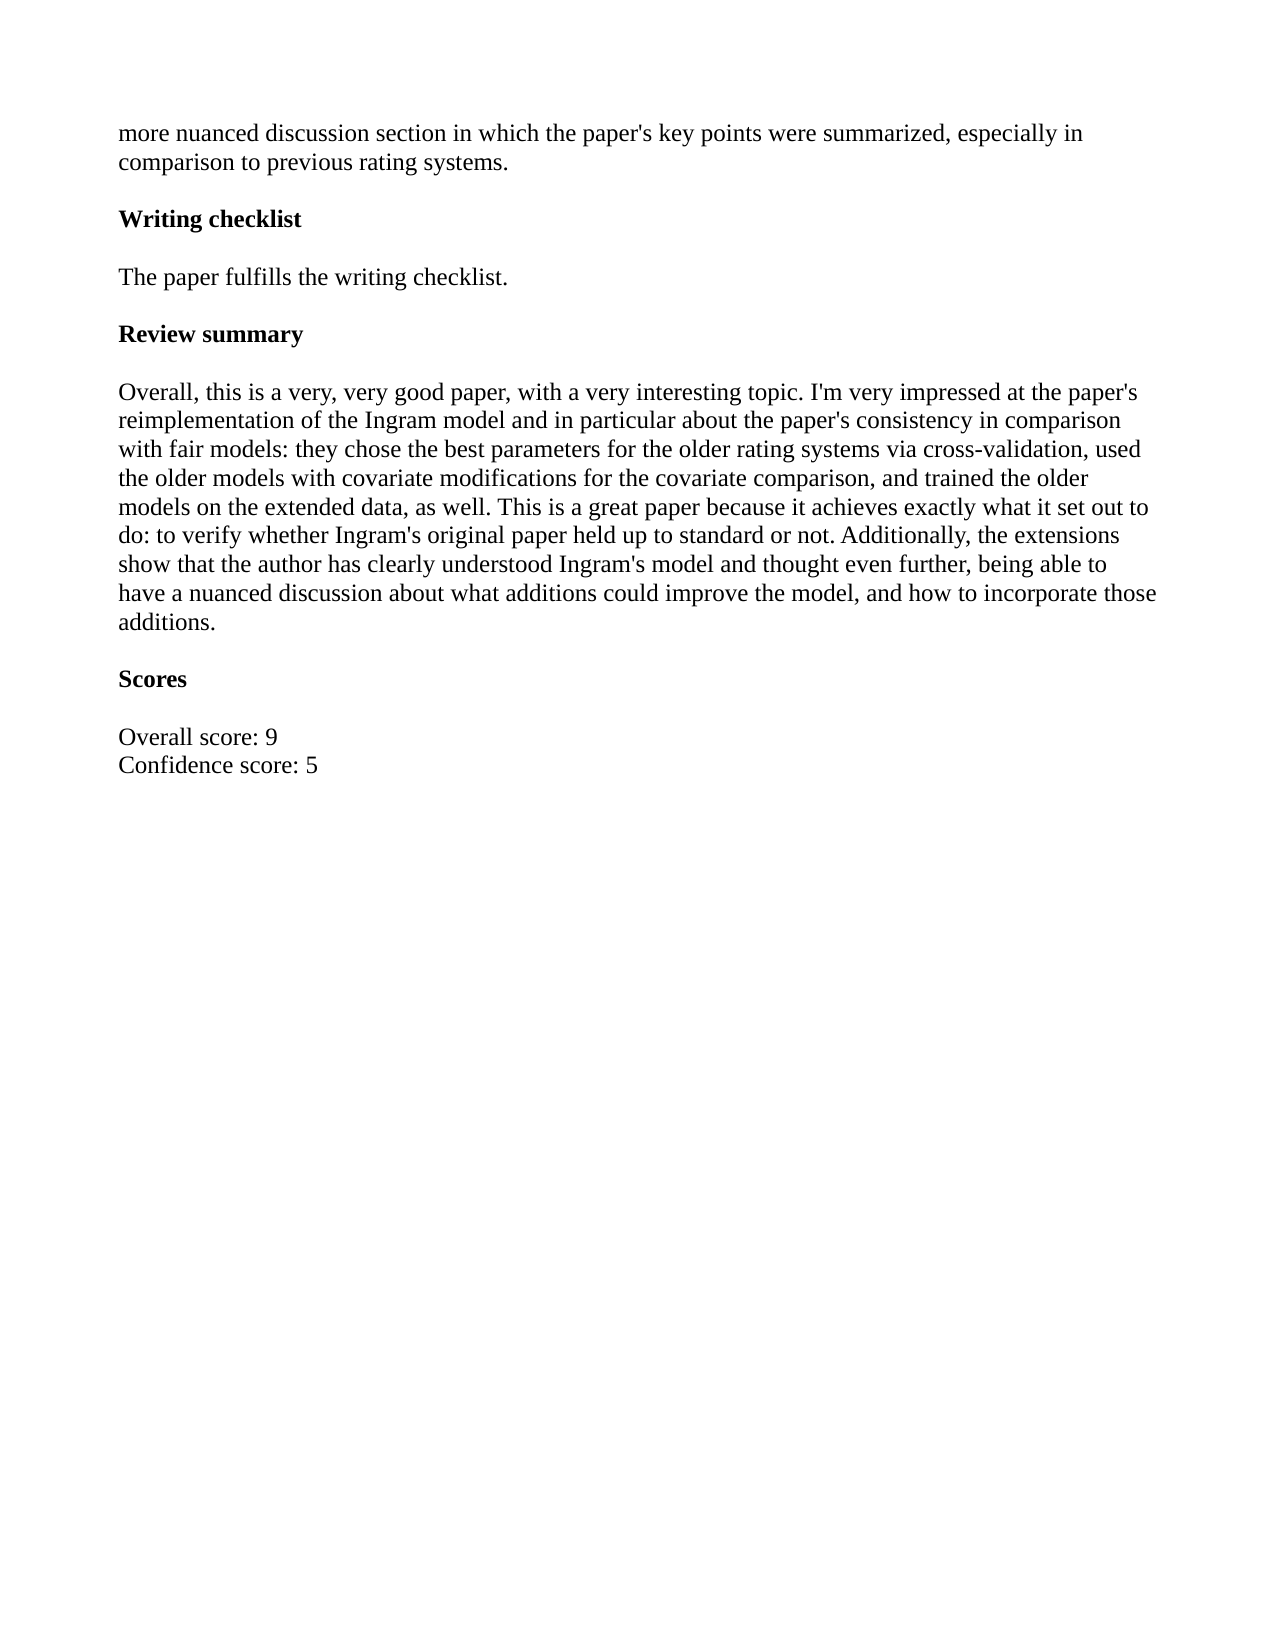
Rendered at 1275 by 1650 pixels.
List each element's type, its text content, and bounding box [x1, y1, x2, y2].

text Scores [118, 664, 1157, 693]
text more nuanced discussion section in which the paper's key points were summarized, especially in comparison to previous rating systems. [118, 118, 1157, 176]
text Writing checklist [118, 204, 1157, 233]
text The paper fulfills the writing checklist. [118, 262, 1157, 291]
text Overall, this is a very, very good paper, with a very interesting topic. I'm very impressed at the paper's reimplementation of the Ingram model and in particular about the paper's consistency in comparison with fair models: they chose the best parameters for the older rating systems via cross-validation, used the older models with covariate modifications for the covariate comparison, and trained the older models on the extended data, as well. This is a great paper because it achieves exactly what it set out to do: to verify whether Ingram's original paper held up to standard or not. Additionally, the extensions show that the author has clearly understood Ingram's model and thought even further, being able to have a nuanced discussion about what additions could improve the model, and how to incorporate those additions. [118, 377, 1157, 636]
text Confidence score: 5 [118, 751, 1157, 779]
text Review summary [118, 319, 1157, 348]
text Overall score: 9 [118, 722, 1157, 751]
